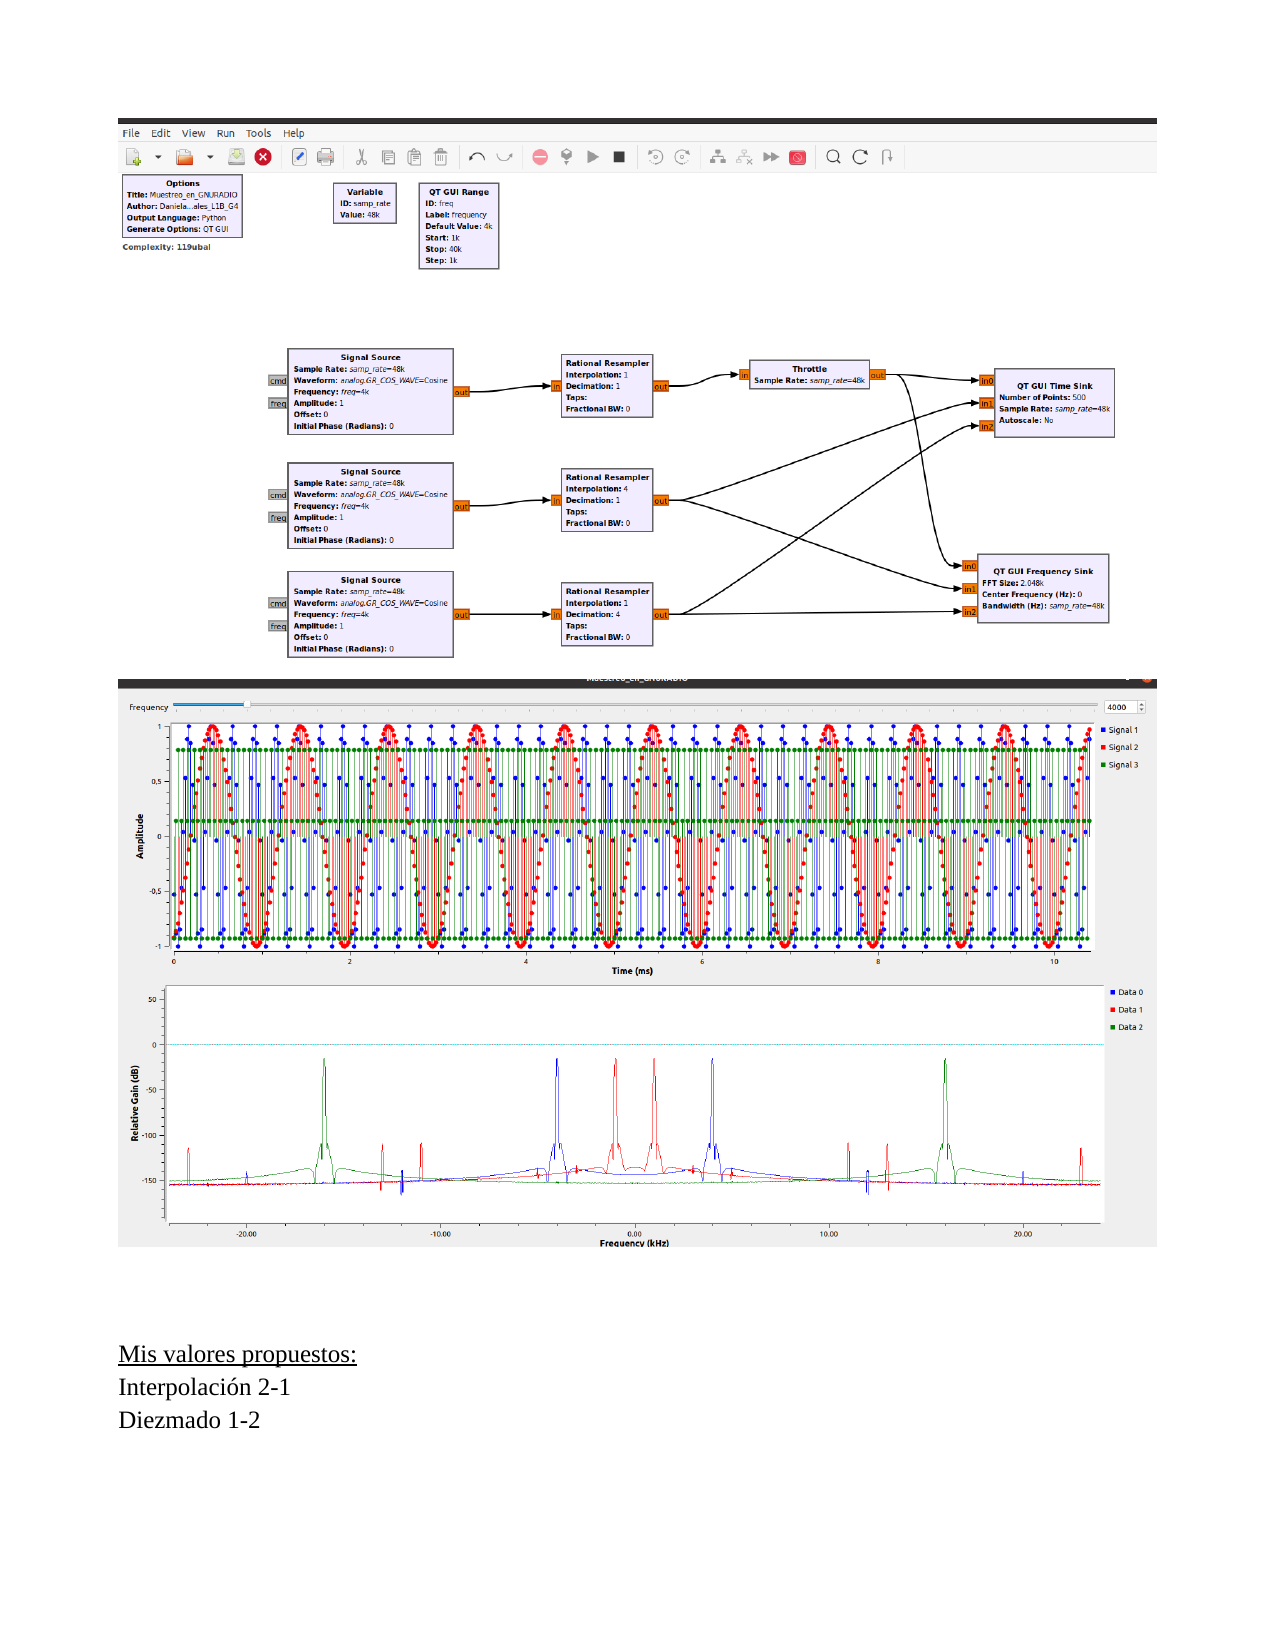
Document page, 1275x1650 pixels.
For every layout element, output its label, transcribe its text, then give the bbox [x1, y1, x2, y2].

text Diezmado 1-2 [118, 1405, 1157, 1434]
text Mis valores propuestos: [118, 1339, 1157, 1368]
text Interpolación 2-1 [118, 1372, 1157, 1401]
